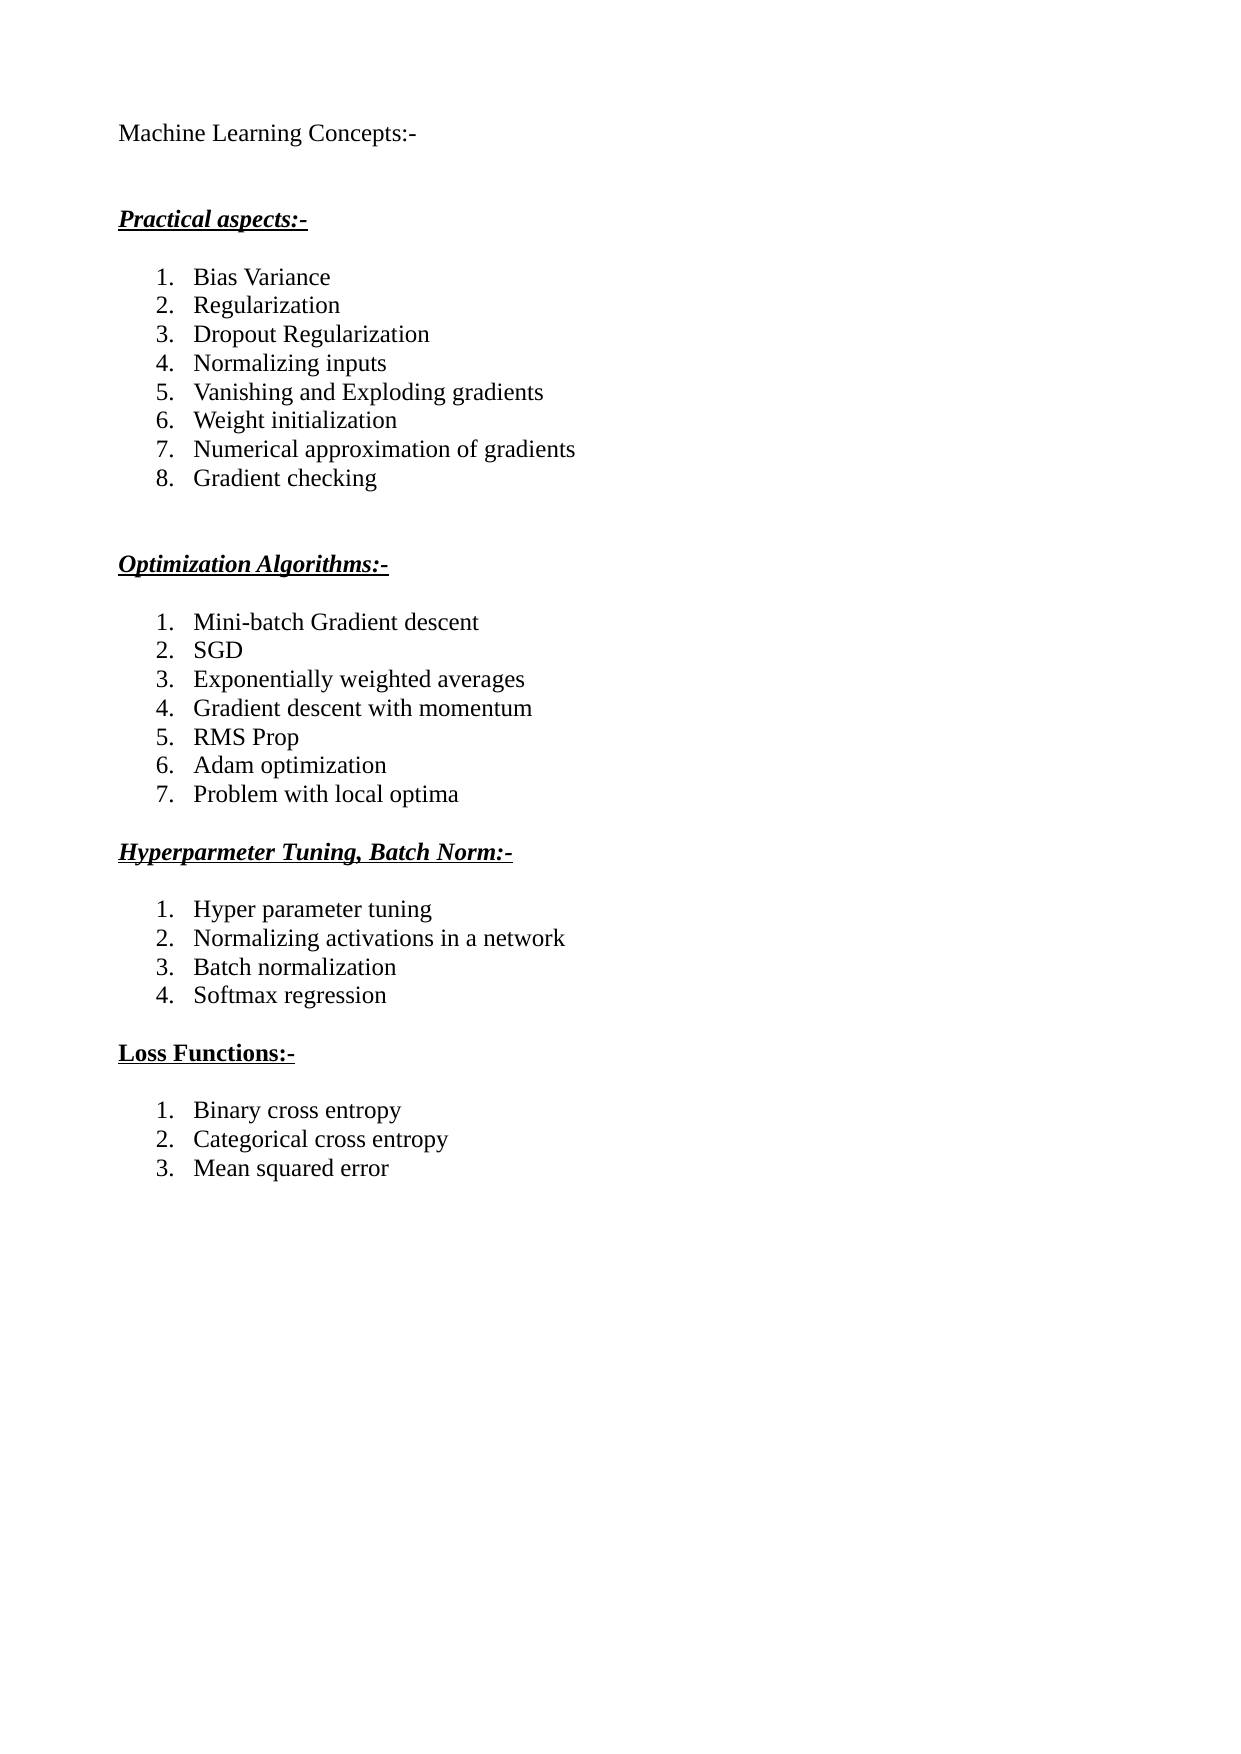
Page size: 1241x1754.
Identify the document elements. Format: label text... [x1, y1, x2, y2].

list Categorical cross entropy [156, 1124, 1122, 1153]
list SGD [156, 636, 1122, 664]
list Dropout Regularization [156, 319, 1122, 348]
list Problem with local optima [156, 779, 1122, 808]
list Normalizing inputs [156, 348, 1122, 377]
list Bias Variance [156, 262, 1122, 291]
text Optimization Algorithms:- [118, 549, 1122, 578]
list Batch normalization [156, 952, 1122, 981]
list Softmax regression [156, 981, 1122, 1009]
list Gradient descent with momentum [156, 693, 1122, 722]
text Loss Functions:- [118, 1038, 1122, 1067]
list Normalizing activations in a network [156, 923, 1122, 952]
list Hyper parameter tuning [156, 894, 1122, 923]
list Gradient checking [156, 463, 1122, 492]
list Numerical approximation of gradients [156, 434, 1122, 463]
list Mini-batch Gradient descent [156, 607, 1122, 636]
list RMS Prop [156, 722, 1122, 751]
list Exponentially weighted averages [156, 664, 1122, 693]
list Binary cross entropy [156, 1096, 1122, 1124]
text Machine Learning Concepts:- [118, 118, 1122, 147]
list Regularization [156, 291, 1122, 319]
text Hyperparmeter Tuning, Batch Norm:- [118, 837, 1122, 866]
list Adam optimization [156, 751, 1122, 779]
list Mean squared error [156, 1153, 1122, 1182]
list Weight initialization [156, 406, 1122, 434]
text Practical aspects:- [118, 204, 1122, 233]
list Vanishing and Exploding gradients [156, 377, 1122, 406]
